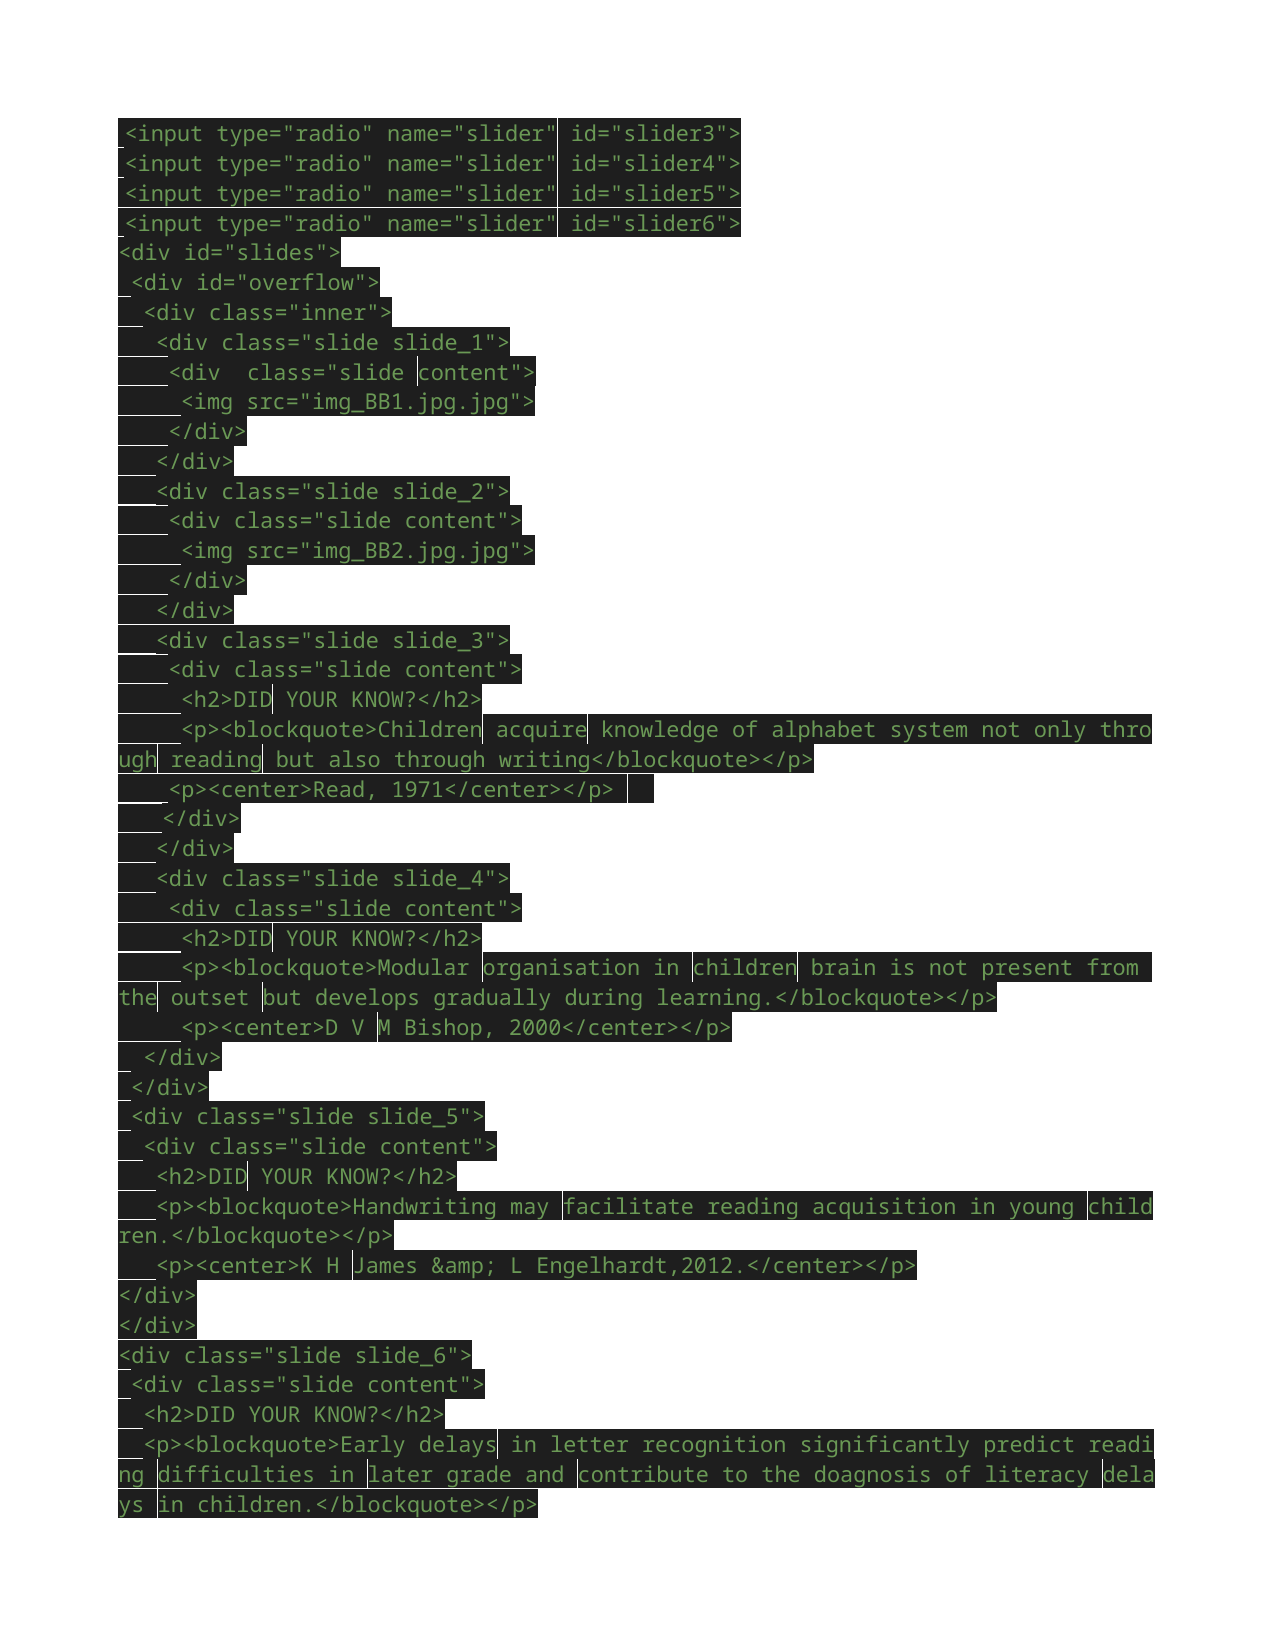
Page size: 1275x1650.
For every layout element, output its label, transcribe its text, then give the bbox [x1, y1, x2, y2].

text </div> [118, 1280, 1157, 1310]
text <h2>DID YOUR KNOW?</h2> [118, 1161, 1157, 1191]
text <div class="slide slide_1"> [118, 327, 1157, 356]
text <p><blockquote>Handwriting may facilitate reading acquisition in young children.</blockquote></p> [118, 1191, 1157, 1250]
text <p><blockquote>Children acquire knowledge of alphabet system not only through reading but also through writing</blockquote></p> [118, 714, 1157, 773]
text </div> [118, 1310, 1157, 1339]
text <div class="slide content"> [118, 1369, 1157, 1399]
text <div class="inner"> [118, 297, 1157, 327]
text <div class="slide slide_2"> [118, 476, 1157, 505]
text </div> [118, 416, 1157, 446]
text <img src="img_BB2.jpg.jpg"> [118, 535, 1157, 565]
text <div id="slides"> [118, 237, 1157, 267]
text <h2>DID YOUR KNOW?</h2> [118, 684, 1157, 714]
text <input type="radio" name="slider" id="slider5"> [118, 178, 1157, 207]
text <input type="radio" name="slider" id="slider3"> [118, 118, 1157, 148]
text <div class="slide content"> [118, 654, 1157, 684]
text <p><blockquote>Modular organisation in children brain is not present from the outset but develops gradually during learning.</blockquote></p> [118, 952, 1157, 1012]
text </div> [118, 446, 1157, 476]
text <h2>DID YOUR KNOW?</h2> [118, 1399, 1157, 1429]
text <h2>DID YOUR KNOW?</h2> [118, 922, 1157, 952]
text <div class="slide content"> [118, 1131, 1157, 1161]
text <div id="overflow"> [118, 267, 1157, 297]
text </div> [118, 803, 1157, 833]
text </div> [118, 1042, 1157, 1071]
text </div> [118, 565, 1157, 595]
text <input type="radio" name="slider" id="slider6"> [118, 207, 1157, 237]
text </div> [118, 595, 1157, 624]
text <p><blockquote>Early delays in letter recognition significantly predict reading difficulties in later grade and contribute to the doagnosis of literacy delays in children.</blockquote></p> [118, 1429, 1157, 1518]
text <div class="slide slide_3"> [118, 624, 1157, 654]
text </div> [118, 1071, 1157, 1101]
text <div class="slide slide_5"> [118, 1101, 1157, 1131]
text </div> [118, 833, 1157, 863]
text <div class="slide slide_4"> [118, 863, 1157, 893]
text <p><center>Read, 1971</center></p> [118, 773, 1157, 803]
text <img src="img_BB1.jpg.jpg"> [118, 386, 1157, 416]
text <div class="slide content"> [118, 505, 1157, 535]
text <p><center>K H James &amp; L Engelhardt,2012.</center></p> [118, 1250, 1157, 1280]
text <input type="radio" name="slider" id="slider4"> [118, 148, 1157, 178]
text <div class="slide content"> [118, 893, 1157, 922]
text <div class="slide content"> [118, 356, 1157, 386]
text <div class="slide slide_6"> [118, 1339, 1157, 1369]
text <p><center>D V M Bishop, 2000</center></p> [118, 1012, 1157, 1042]
